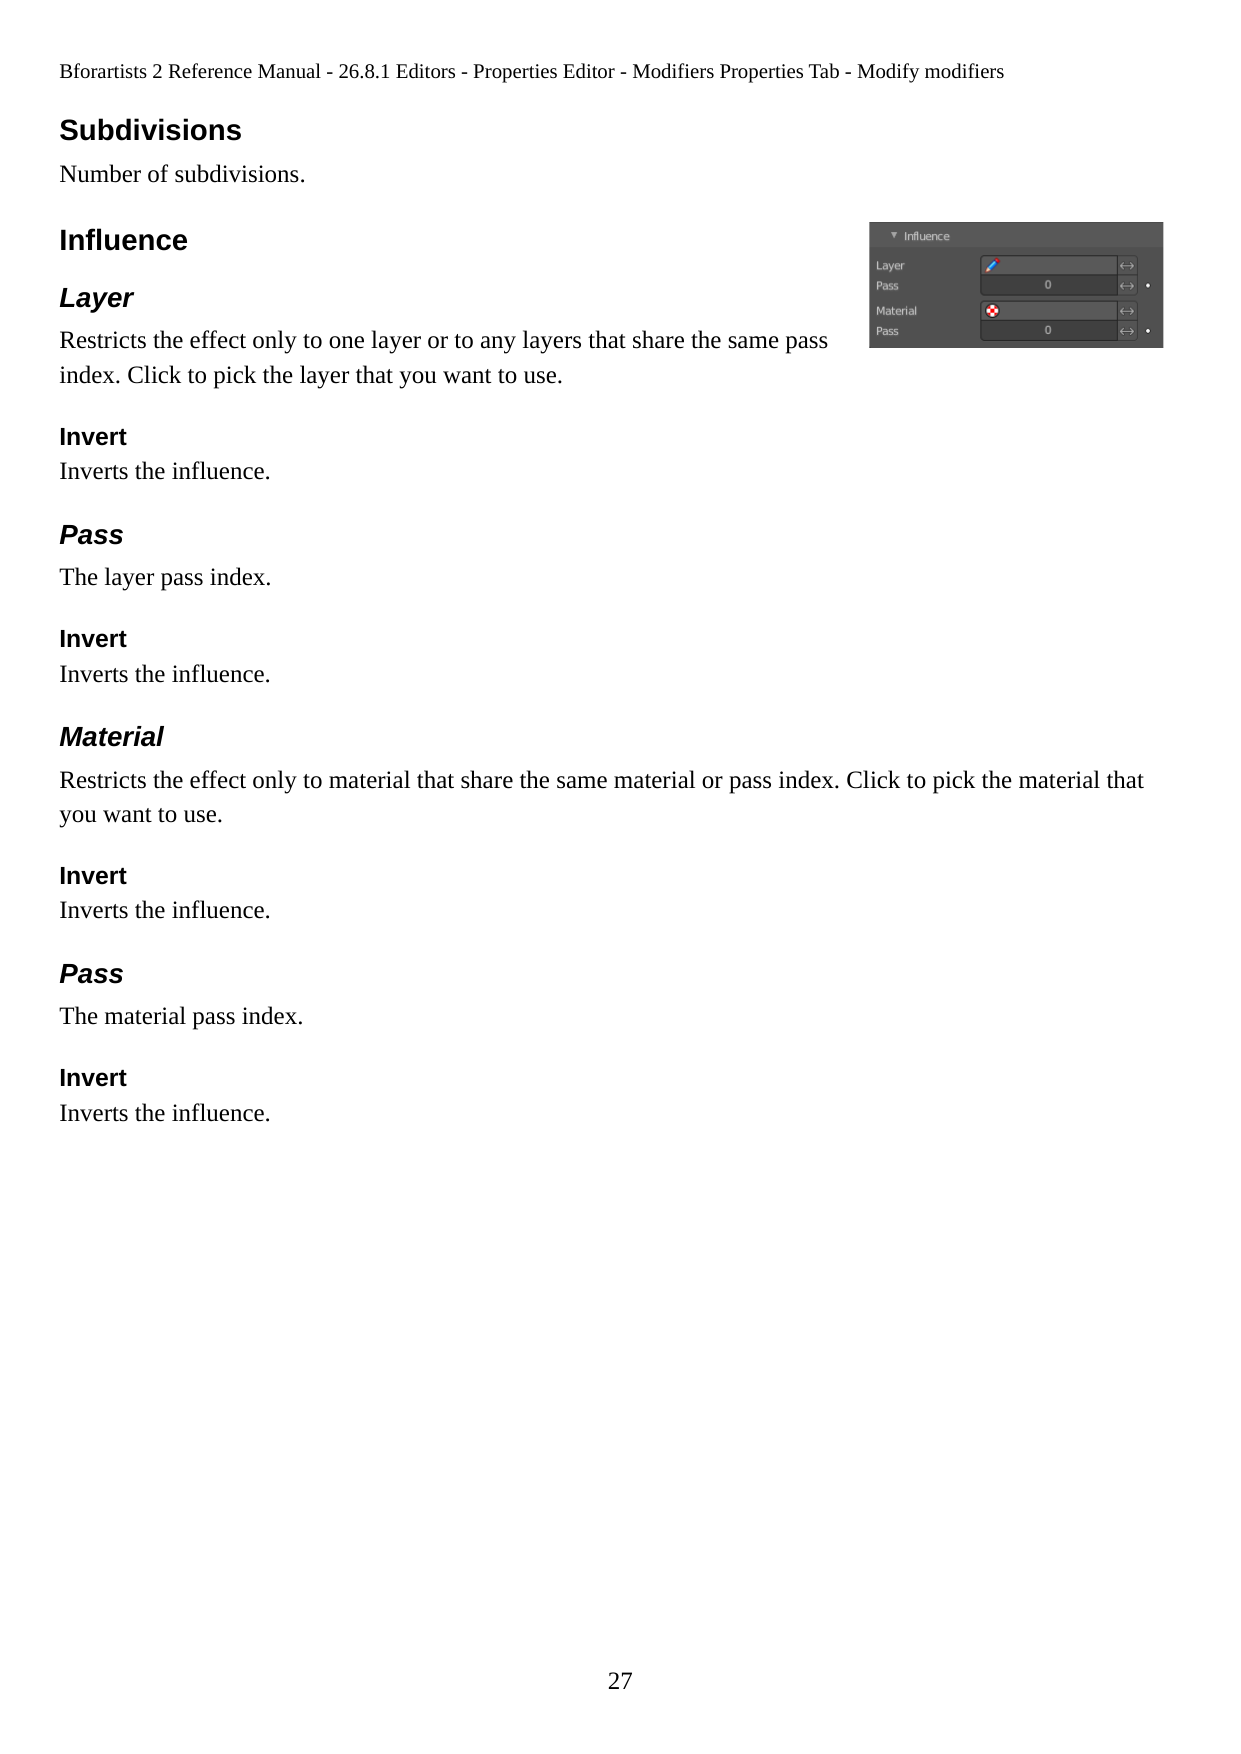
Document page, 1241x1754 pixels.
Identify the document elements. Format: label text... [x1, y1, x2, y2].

subtitle Pass [59, 957, 1181, 989]
subtitle Pass [59, 518, 1181, 550]
picture [869, 222, 1164, 348]
text The material pass index. [59, 1001, 1181, 1030]
text Restricts the effect only to one layer or to any layers that share the same pass index. Click to pick the layer that you want to use. [59, 326, 1181, 389]
text Number of subdivisions. [59, 159, 1181, 188]
subtitle Influence [59, 222, 869, 256]
subtitle Layer [59, 281, 869, 313]
subtitle Material [59, 720, 1181, 752]
text Inverts the influence. [59, 1098, 1181, 1127]
text The layer pass index. [59, 562, 1181, 591]
subtitle Invert [59, 1063, 1181, 1092]
text Inverts the influence. [59, 456, 1181, 485]
subtitle Invert [59, 624, 1181, 652]
text Restricts the effect only to material that share the same material or pass index. Click to pick the material that you want to use. [59, 765, 1181, 828]
subtitle Subdivisions [59, 113, 1181, 146]
text Inverts the influence. [59, 896, 1181, 924]
text Inverts the influence. [59, 659, 1181, 687]
subtitle [1164, 222, 1181, 256]
subtitle Invert [59, 422, 1181, 450]
subtitle [1164, 281, 1181, 313]
subtitle Invert [59, 861, 1181, 889]
